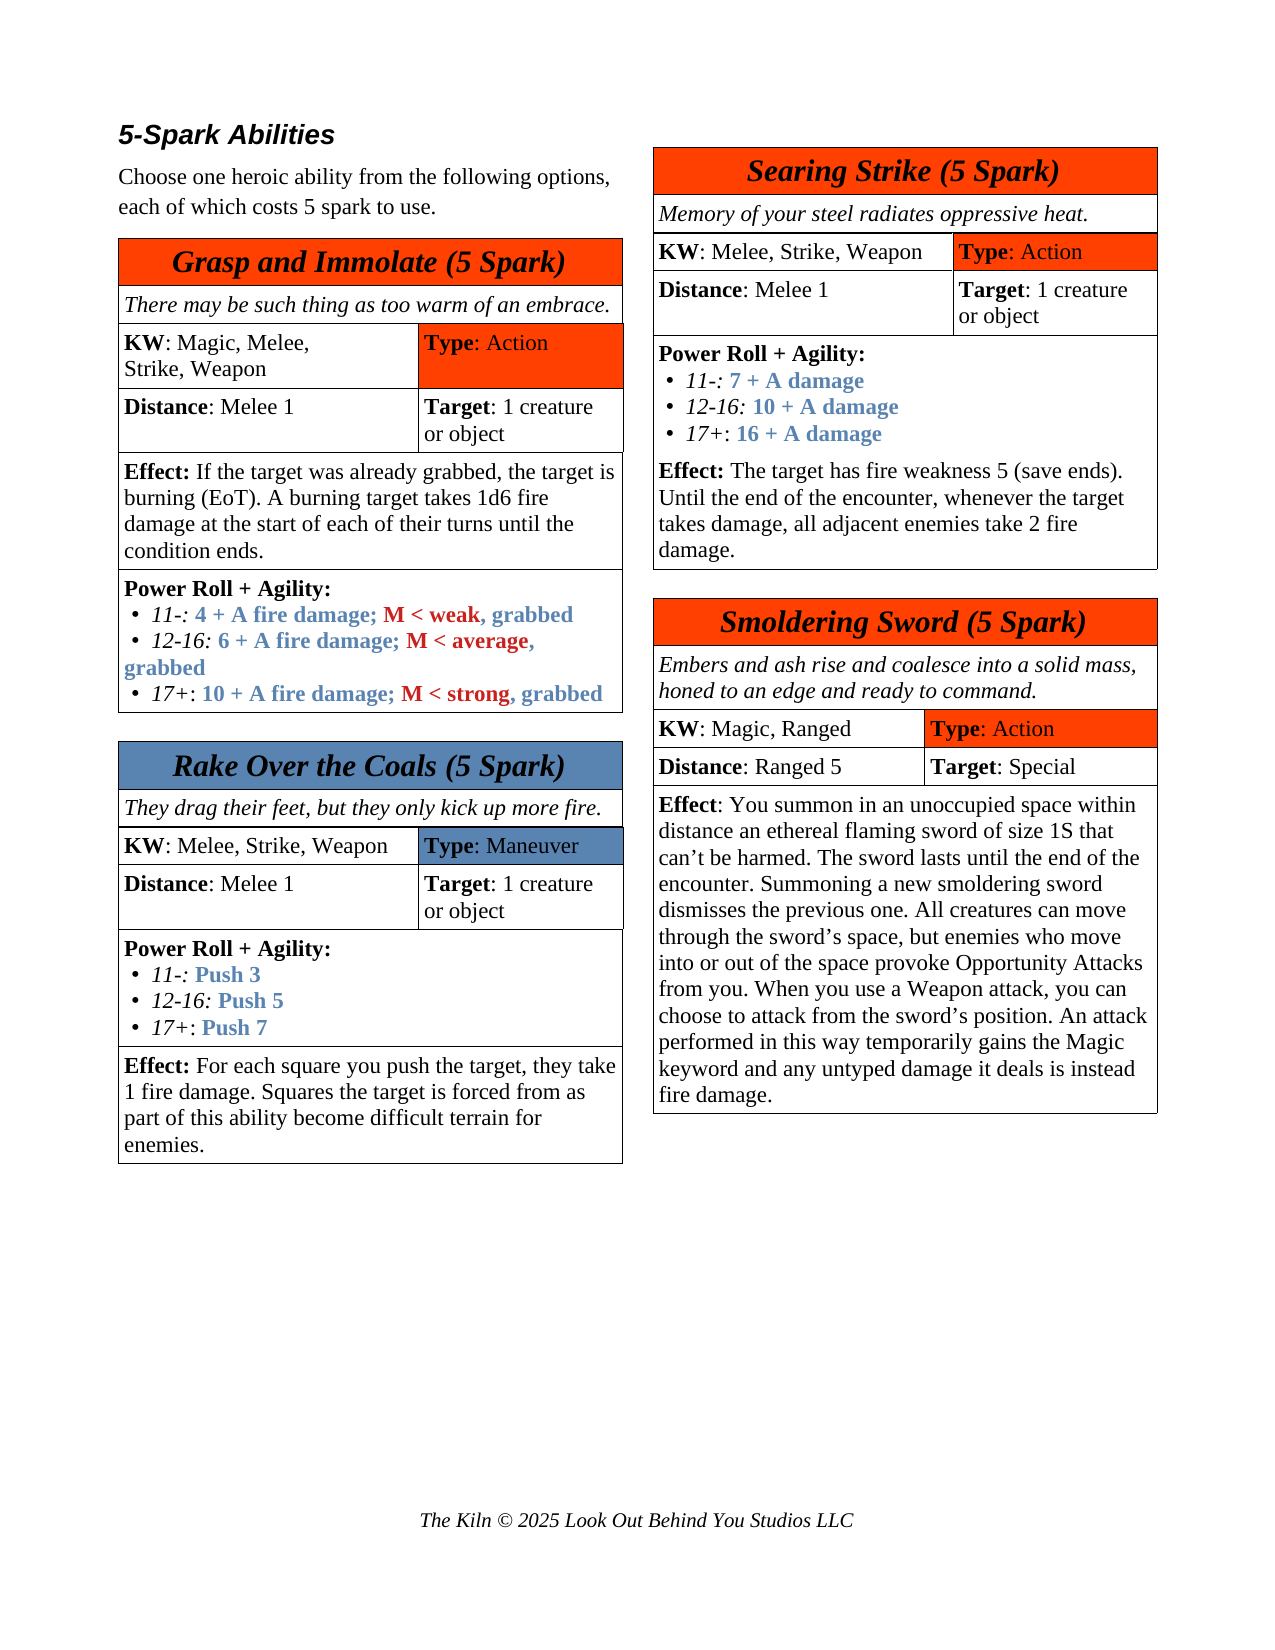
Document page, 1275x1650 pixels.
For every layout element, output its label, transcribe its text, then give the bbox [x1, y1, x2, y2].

subtitle 5-Spark Abilities [118, 118, 622, 150]
table_header Grasp and Immolate (5 Spark) [119, 239, 622, 285]
table_header KW: Melee, Strike, Weapon [654, 234, 952, 270]
table_header Effect: If the target was already grabbed, the target is burning (EoT). A burning target takes 1d6 fire damage at the start of each of their turns until the condition ends. [119, 453, 622, 569]
table_header Searing Strike (5 Spark) [654, 148, 1157, 194]
table_cell Embers and ash rise and coalesce into a solid mass, honed to an edge and ready to command. [654, 646, 1157, 709]
text Choose one heroic ability from the following options, each of which costs 5 spark to use. [118, 163, 622, 219]
table_cell Distance: Ranged 5 [654, 748, 924, 785]
table_cell Power Roll + Agility: 11-: 4 + A fire damage; M < weak, grabbed 12-16: 6 + A fire damage; M < average, grabbed 17+: 10 + A fire damage; M < strong, grabbed [119, 570, 622, 712]
table_header KW: Magic, Ranged [654, 710, 924, 747]
table_cell There may be such thing as too warm of an embrace. [119, 286, 622, 323]
table_cell Effect: For each square you push the target, they take 1 fire damage. Squares the target is forced from as part of this ability become difficult terrain for enemies. [119, 1047, 622, 1163]
table_header Type: Action [925, 710, 1157, 747]
table_cell Target: 1 creature or object [954, 271, 1157, 335]
table_cell Distance: Melee 1 [654, 271, 952, 335]
table_cell They drag their feet, but they only kick up more fire. [119, 790, 622, 826]
table_cell Target: 1 creature or object [419, 389, 623, 452]
table_cell Distance: Melee 1 [119, 865, 418, 929]
table_cell Memory of your steel radiates oppressive heat. [654, 195, 1157, 232]
table_header Type: Action [954, 234, 1157, 270]
table_header Smoldering Sword (5 Spark) [654, 599, 1157, 645]
table_header Rake Over the Coals (5 Spark) [119, 742, 622, 789]
table_header Power Roll + Agility: 11-: 7 + A damage 12-16: 10 + A damage 17+: 16 + A damage [654, 336, 1157, 452]
table_header Type: Maneuver [419, 828, 623, 864]
table_header KW: Magic, Melee, Strike, Weapon [119, 324, 418, 388]
table_cell Target: Special [925, 748, 1157, 785]
table_cell Effect: The target has fire weakness 5 (save ends). Until the end of the encounter, whenever the target takes damage, all adjacent enemies take 2 fire damage. [654, 452, 1157, 569]
table_cell Distance: Melee 1 [119, 389, 418, 452]
table_header Effect: You summon in an unoccupied space within distance an ethereal flaming sword of size 1S that can’t be harmed. The sword lasts until the end of the encounter. Summoning a new smoldering sword dismisses the previous one. All creatures can move through the sword’s space, but enemies who move into or out of the space provoke Opportunity Attacks from you. When you use a Weapon attack, you can choose to attack from the sword’s position. An attack performed in this way temporarily gains the Magic keyword and any untyped damage it deals is instead fire damage. [654, 786, 1157, 1113]
table_header Power Roll + Agility: 11-: Push 3 12-16: Push 5 17+: Push 7 [119, 930, 622, 1046]
table_cell Target: 1 creature or object [419, 865, 623, 929]
table_header Type: Action [419, 324, 623, 388]
table_header KW: Melee, Strike, Weapon [119, 828, 418, 864]
